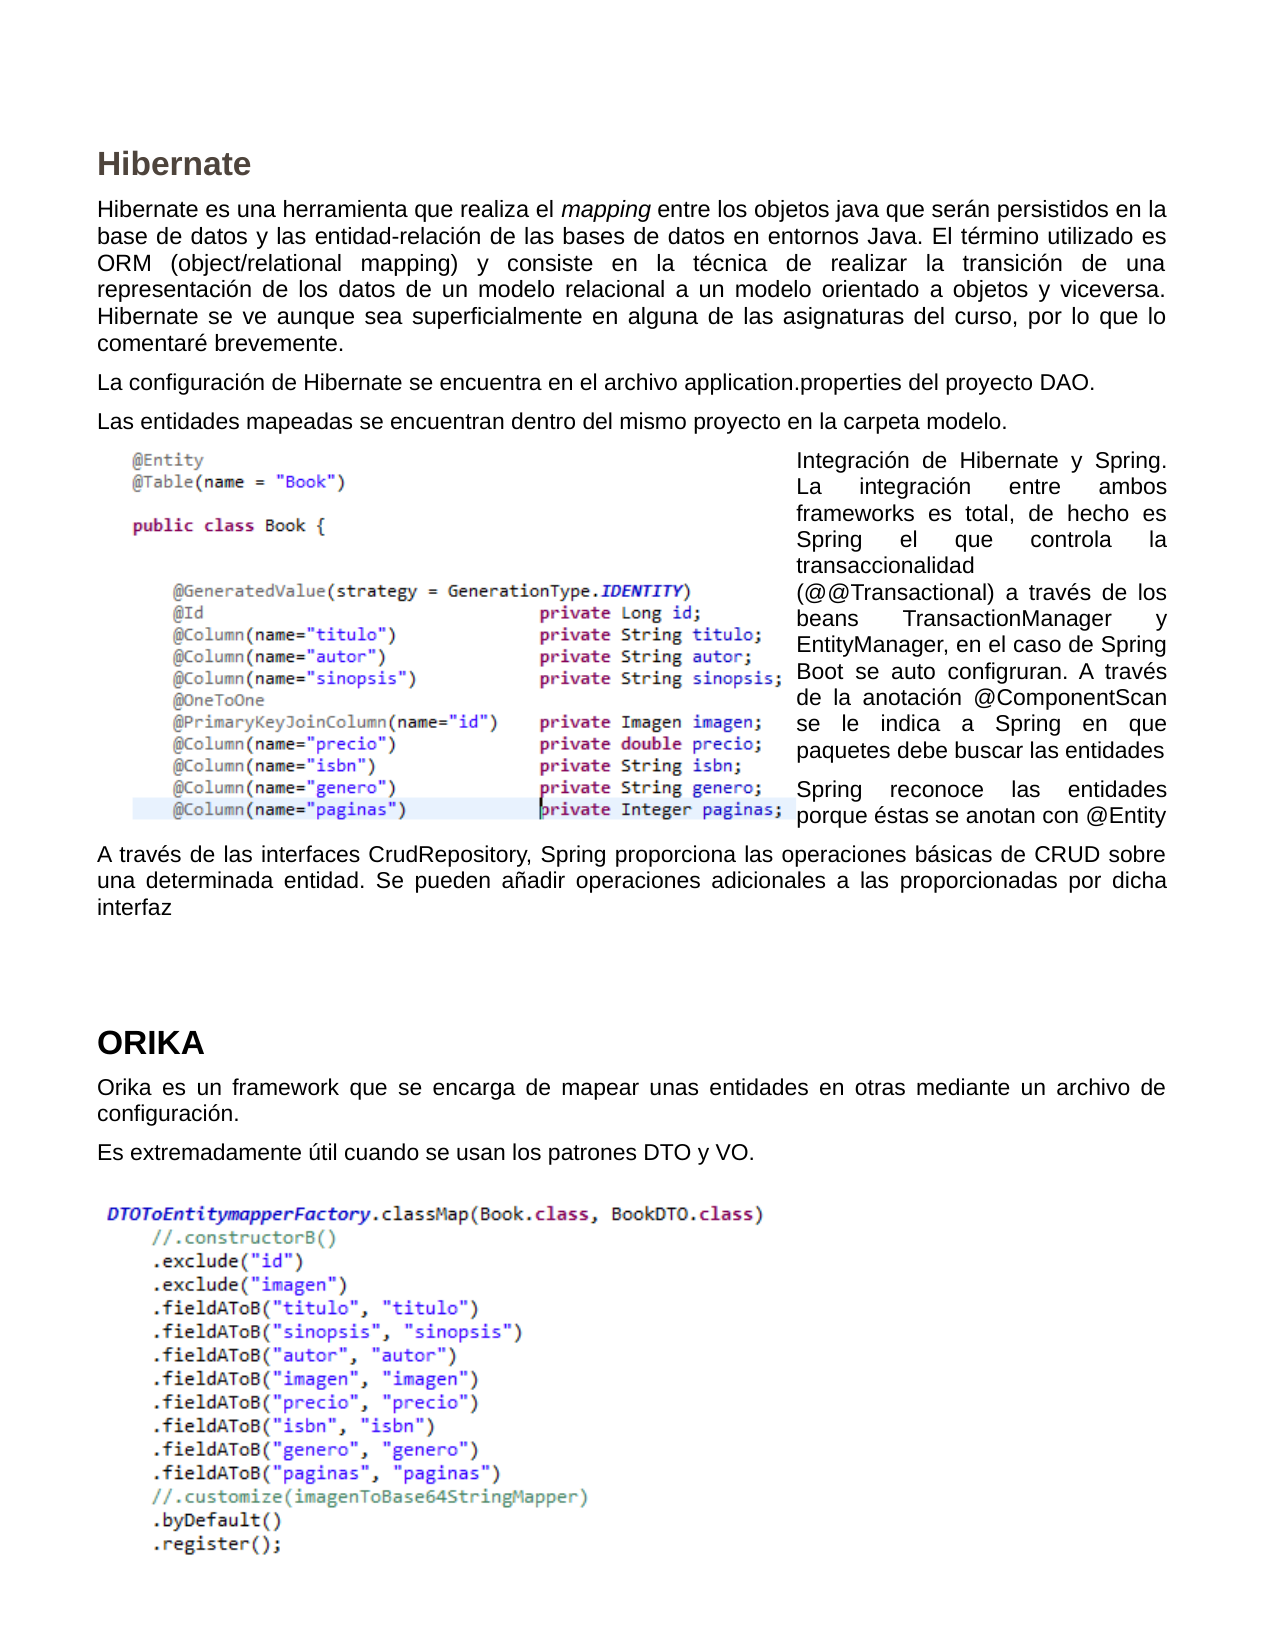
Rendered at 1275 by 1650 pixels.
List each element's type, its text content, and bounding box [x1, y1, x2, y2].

text A través de las interfaces CrudRepository, Spring proporciona las operaciones básicas de CRUD sobre una determinada entidad. Se pueden añadir operaciones adicionales a las proporcionadas por dicha interfaz [97, 841, 1167, 920]
text Es extremadamente útil cuando se usan los patrones DTO y VO. [97, 1139, 1167, 1165]
text Hibernate es una herramienta que realiza el mapping entre los objetos java que serán persistidos en la base de datos y las entidad-relación de las bases de datos en entornos Java. El término utilizado es ORM (object/relational mapping) y consiste en la técnica de realizar la transición de una representación de los datos de un modelo relacional a un modelo orientado a objetos y viceversa. Hibernate se ve aunque sea superficialmente en alguna de las asignaturas del curso, por lo que lo comentaré brevemente. [97, 195, 1167, 357]
text [97, 447, 130, 763]
text La configuración de Hibernate se encuentra en el archivo application.properties del proyecto DAO. [97, 369, 1167, 395]
text Spring reconoce las entidades porque éstas se anotan con @Entity [97, 776, 1167, 828]
text Las entidades mapeadas se encuentran dentro del mismo proyecto en la carpeta modelo. [97, 408, 1167, 434]
text Integración de Hibernate y Spring. La integración entre ambos frameworks es total, de hecho es Spring el que controla la transaccionalidad (@@Transactional) a través de los beans TransactionManager y EntityManager, en el caso de Spring Boot se auto configruran. A través de la anotación @ComponentScan se le indica a Spring en que paquetes debe buscar las entidades [797, 447, 1167, 763]
picture [130, 447, 797, 824]
picture [100, 1201, 793, 1558]
text Orika es un framework que se encarga de mapear unas entidades en otras mediante un archivo de configuración. [97, 1074, 1167, 1126]
subtitle ORIKA [97, 1022, 1167, 1061]
text Hibernate [97, 144, 1167, 183]
